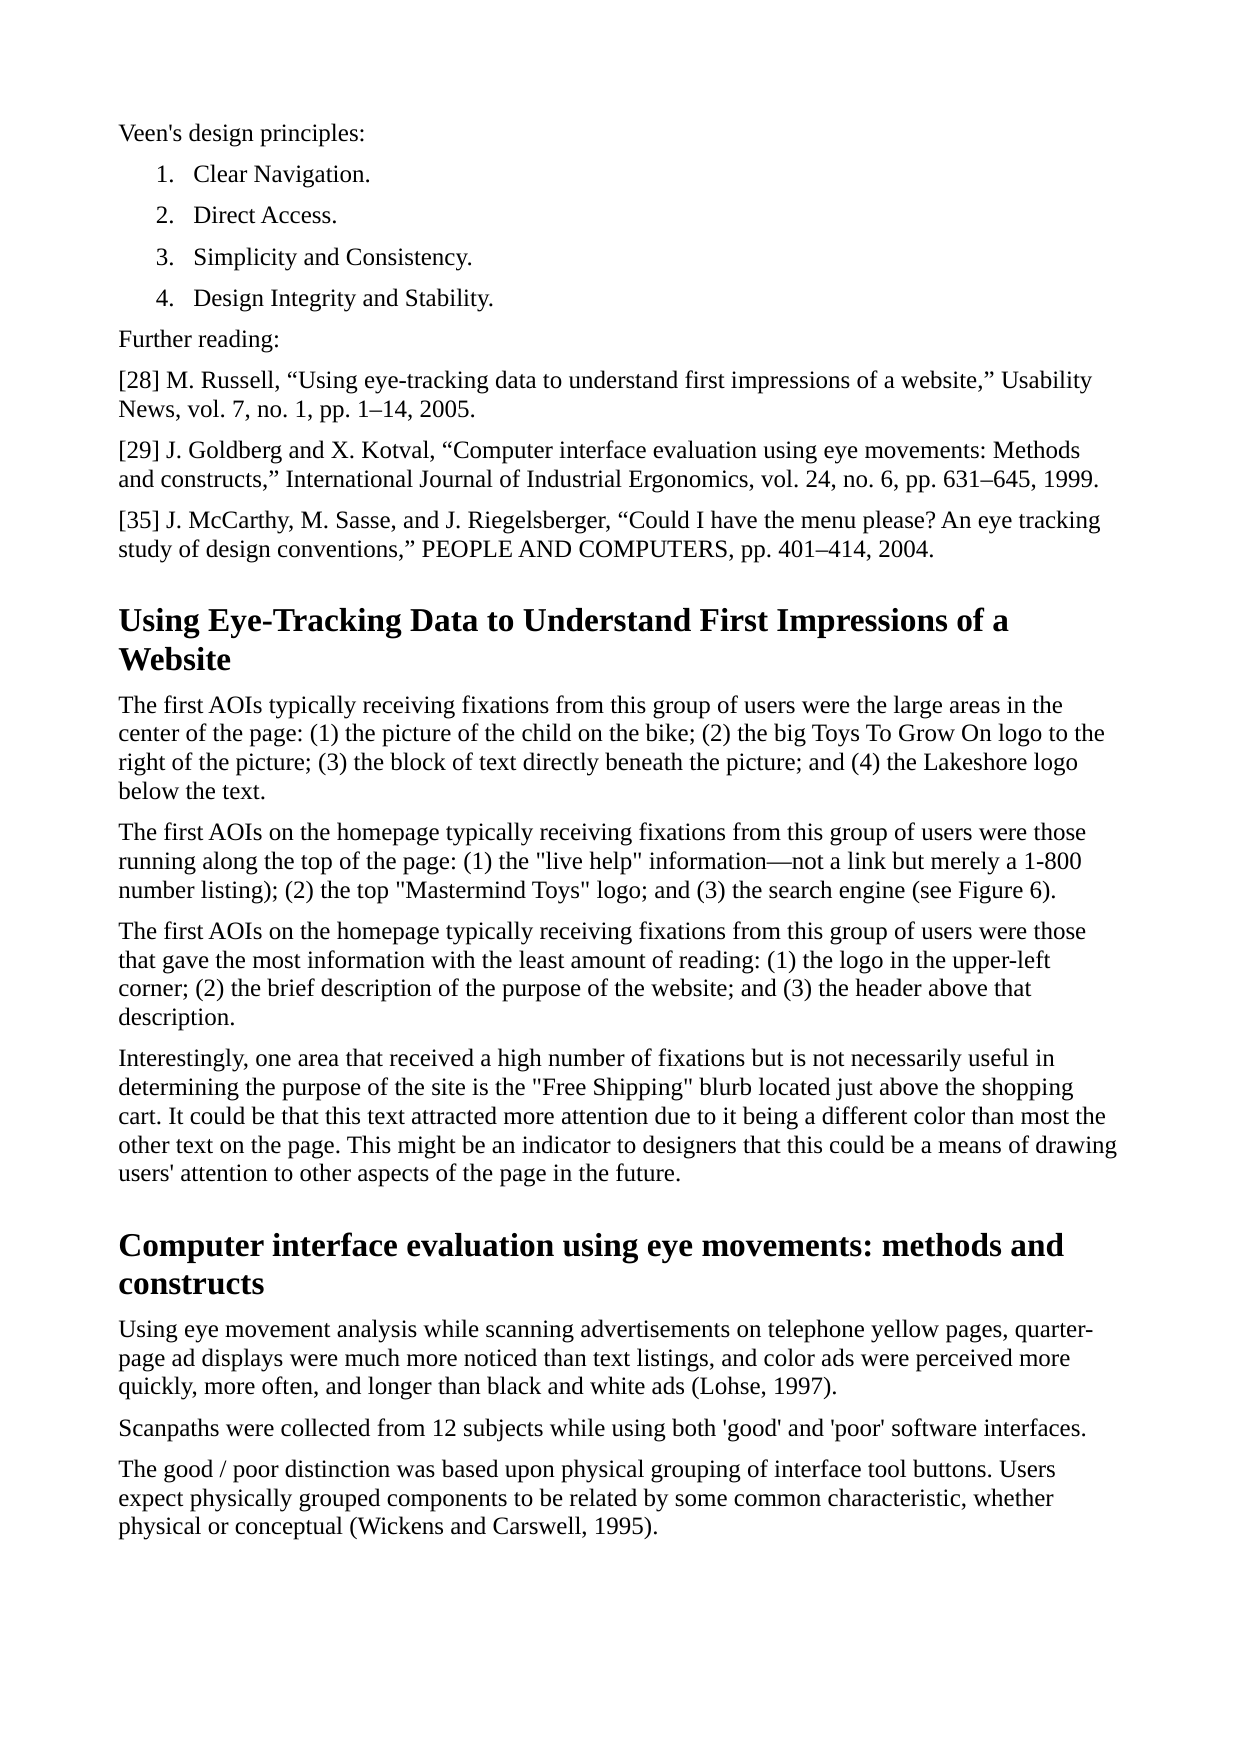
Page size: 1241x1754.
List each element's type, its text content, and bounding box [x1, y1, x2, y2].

text Scanpaths were collected from 12 subjects while using both 'good' and 'poor' software interfaces. [118, 1413, 1122, 1441]
text Interestingly, one area that received a high number of fixations but is not necessarily useful in determining the purpose of the site is the "Free Shipping" blurb located just above the shopping cart. It could be that this text attracted more attention due to it being a different color than most the other text on the page. This might be an indicator to designers that this could be a means of drawing users' attention to other aspects of the page in the future. [118, 1043, 1122, 1187]
list Clear Navigation. [156, 159, 1122, 188]
text Further reading: [118, 324, 1122, 353]
list Design Integrity and Stability. [156, 283, 1122, 312]
text [35] J. McCarthy, M. Sasse, and J. Riegelsberger, “Could I have the menu please? An eye tracking study of design conventions,” PEOPLE AND COMPUTERS, pp. 401–414, 2004. [118, 506, 1122, 563]
text The first AOIs on the homepage typically receiving fixations from this group of users were those running along the top of the page: (1) the "live help" information—not a link but merely a 1-800 number listing); (2) the top "Mastermind Toys" logo; and (3) the search engine (see Figure 6). [118, 817, 1122, 903]
text Veen's design principles: [118, 118, 1122, 147]
list Direct Access. [156, 201, 1122, 229]
list Simplicity and Consistency. [156, 242, 1122, 271]
subtitle Computer interface evaluation using eye movements: methods and constructs [118, 1225, 1122, 1301]
text The first AOIs typically receiving fixations from this group of users were the large areas in the center of the page: (1) the picture of the child on the bike; (2) the big Toys To Grow On logo to the right of the picture; (3) the block of text directly beneath the picture; and (4) the Lakeshore logo below the text. [118, 690, 1122, 805]
text [28] M. Russell, “Using eye-tracking data to understand first impressions of a website,” Usability News, vol. 7, no. 1, pp. 1–14, 2005. [118, 366, 1122, 423]
text The good / poor distinction was based upon physical grouping of interface tool buttons. Users expect physically grouped components to be related by some common characteristic, whether physical or conceptual (Wickens and Carswell, 1995). [118, 1454, 1122, 1540]
text The first AOIs on the homepage typically receiving fixations from this group of users were those that gave the most information with the least amount of reading: (1) the logo in the upper-left corner; (2) the brief description of the purpose of the website; and (3) the header above that description. [118, 916, 1122, 1031]
subtitle Using Eye-Tracking Data to Understand First Impressions of a Website [118, 601, 1122, 677]
text Using eye movement analysis while scanning advertisements on telephone yellow pages, quarter-page ad displays were much more noticed than text listings, and color ads were perceived more quickly, more often, and longer than black and white ads (Lohse, 1997). [118, 1314, 1122, 1400]
text [29] J. Goldberg and X. Kotval, “Computer interface evaluation using eye movements: Methods and constructs,” International Journal of Industrial Ergonomics, vol. 24, no. 6, pp. 631–645, 1999. [118, 436, 1122, 493]
